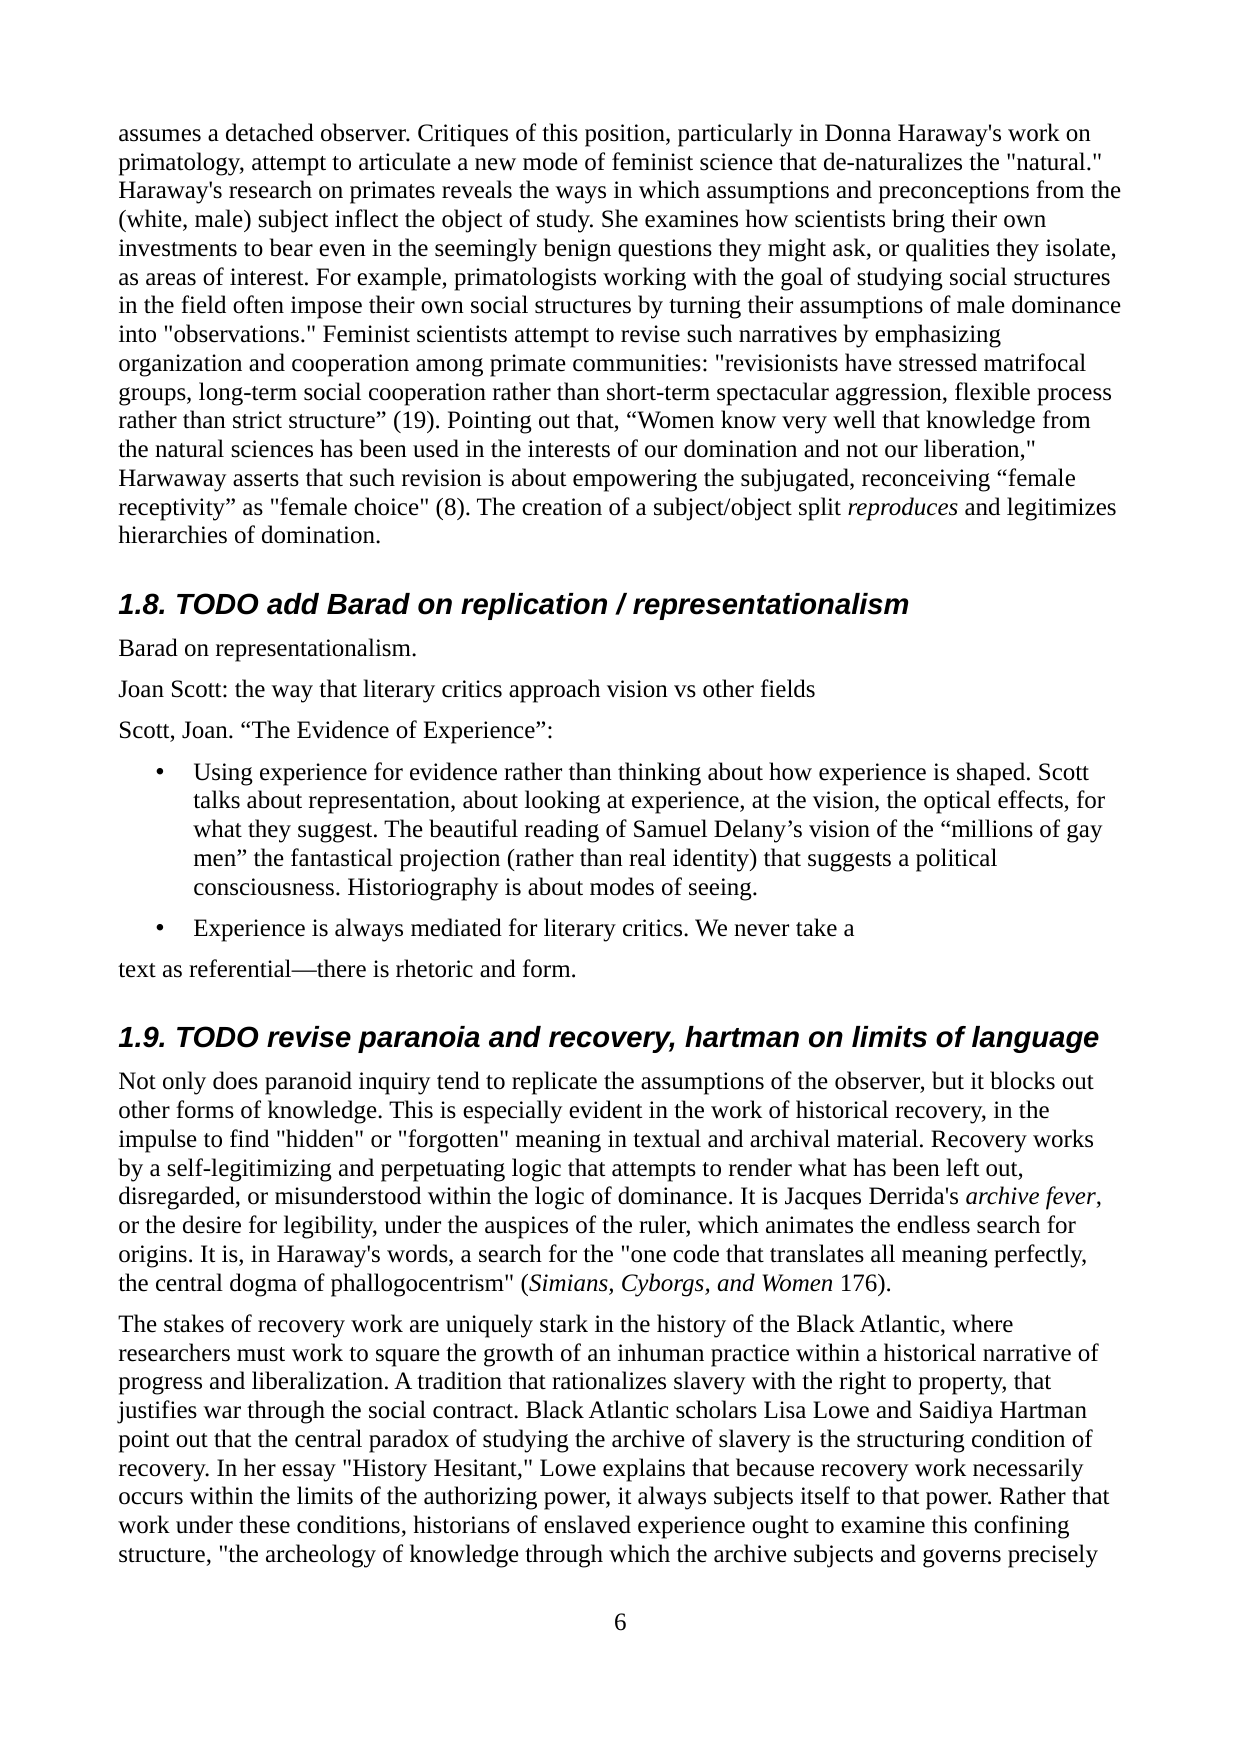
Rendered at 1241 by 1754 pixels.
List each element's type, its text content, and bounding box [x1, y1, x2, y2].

text Scott, Joan. “The Evidence of Experience”: [118, 715, 1122, 744]
list Using experience for evidence rather than thinking about how experience is shaped. Scott talks about representation, about looking at experience, at the vision, the optical effects, for what they suggest. The beautiful reading of Samuel Delany’s vision of the “millions of gay men” the fantastical projection (rather than real identity) that suggests a political consciousness. Historiography is about modes of seeing. [156, 757, 1122, 900]
text text as referential—there is rhetoric and form. [118, 954, 1122, 983]
text Barad on representationalism. [118, 633, 1122, 662]
subtitle TODO add Barad on replication / representationalism [118, 587, 1122, 620]
text The stakes of recovery work are uniquely stark in the history of the Black Atlantic, where researchers must work to square the growth of an inhuman practice within a historical narrative of progress and liberalization. A tradition that rationalizes slavery with the right to property, that justifies war through the social contract. Black Atlantic scholars Lisa Lowe and Saidiya Hartman point out that the central paradox of studying the archive of slavery is the structuring condition of recovery. In her essay "History Hesitant," Lowe explains that because recovery work necessarily occurs within the limits of the authorizing power, it always subjects itself to that power. Rather that work under these conditions, historians of enslaved experience ought to examine this confining structure, "the archeology of knowledge through which the archive subjects and governs precisely [118, 1309, 1122, 1568]
list Experience is always mediated for literary critics. We never take a [156, 913, 1122, 942]
text assumes a detached observer. Critiques of this position, particularly in Donna Haraway's work on primatology, attempt to articulate a new mode of feminist science that de-naturalizes the "natural." Haraway's research on primates reveals the ways in which assumptions and preconceptions from the (white, male) subject inflect the object of study. She examines how scientists bring their own investments to bear even in the seemingly benign questions they might ask, or qualities they isolate, as areas of interest. For example, primatologists working with the goal of studying social structures in the field often impose their own social structures by turning their assumptions of male dominance into "observations." Feminist scientists attempt to revise such narratives by emphasizing organization and cooperation among primate communities: "revisionists have stressed matrifocal groups, long-term social cooperation rather than short-term spectacular aggression, flexible process rather than strict structure” (19). Pointing out that, “Women know very well that knowledge from the natural sciences has been used in the interests of our domination and not our liberation," Harwaway asserts that such revision is about empowering the subjugated, reconceiving “female receptivity” as "female choice" (8). The creation of a subject/object split reproduces and legitimizes hierarchies of domination. [118, 118, 1122, 549]
subtitle TODO revise paranoia and recovery, hartman on limits of language [118, 1020, 1122, 1054]
text Not only does paranoid inquiry tend to replicate the assumptions of the observer, but it blocks out other forms of knowledge. This is especially evident in the work of historical recovery, in the impulse to find "hidden" or "forgotten" meaning in textual and archival material. Recovery works by a self-legitimizing and perpetuating logic that attempts to render what has been left out, disregarded, or misunderstood within the logic of dominance. It is Jacques Derrida's archive fever, or the desire for legibility, under the auspices of the ruler, which animates the endless search for origins. It is, in Haraway's words, a search for the "one code that translates all meaning perfectly, the central dogma of phallogocentrism" (Simians, Cyborgs, and Women 176). [118, 1066, 1122, 1296]
text Joan Scott: the way that literary critics approach vision vs other fields [118, 674, 1122, 703]
